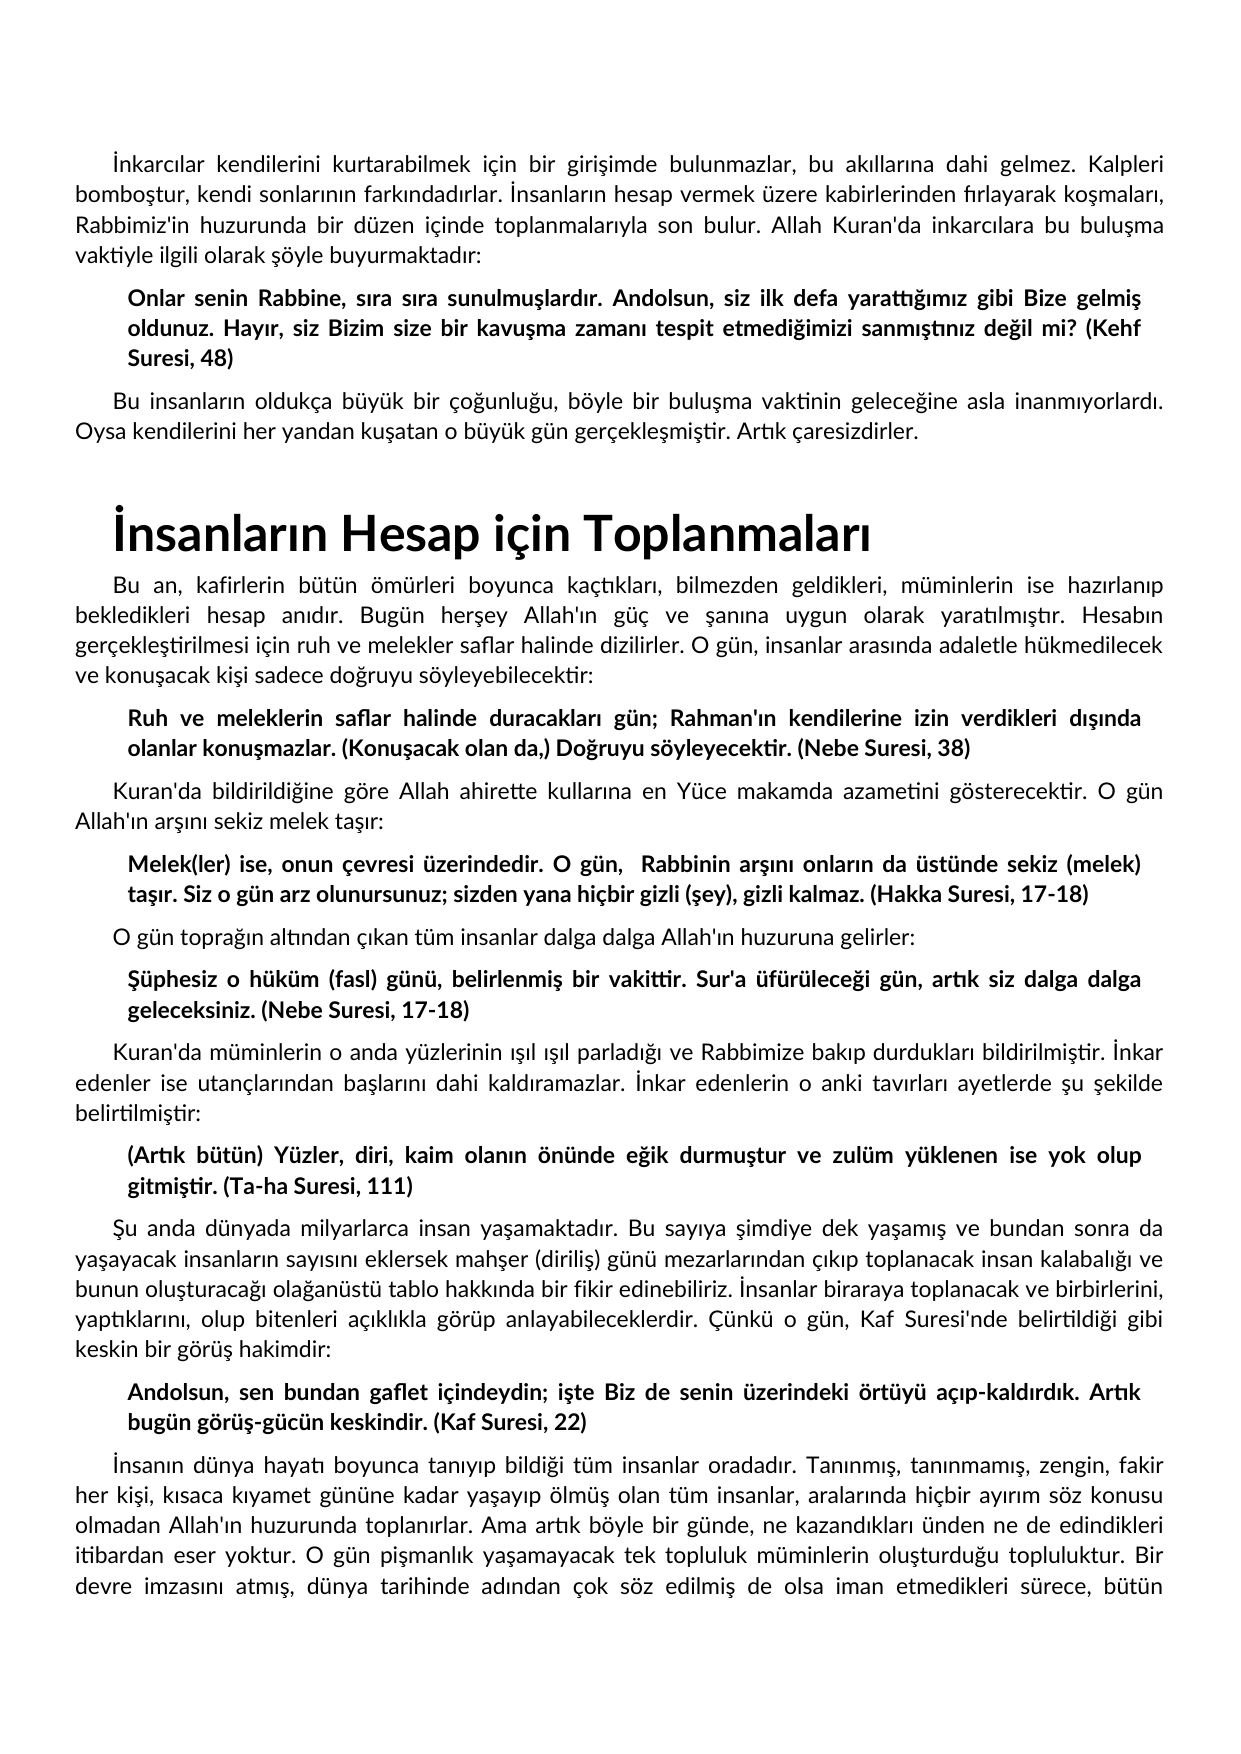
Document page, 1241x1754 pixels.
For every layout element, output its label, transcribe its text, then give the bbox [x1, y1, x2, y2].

text Şu anda dünyada milyarlarca insan yaşamaktadır. Bu sayıya şimdiye dek yaşamış ve bundan sonra da yaşayacak insanların sayısını eklersek mahşer (diriliş) günü mezarlarından çıkıp toplanacak insan kalabalığı ve bunun oluşturacağı olağanüstü tablo hakkında bir fikir edinebiliriz. İnsanlar biraraya toplanacak ve birbirlerini, yaptıklarını, olup bitenleri açıklıkla görüp anlayabileceklerdir. Çünkü o gün, Kaf Suresi'nde belirtildiği gibi keskin bir görüş hakimdir: [75, 1214, 1165, 1362]
text Kuran'da müminlerin o anda yüzlerinin ışıl ışıl parladığı ve Rabbimize bakıp durdukları bildirilmiştir. İnkar edenler ise utançlarından başlarını dahi kaldıramazlar. İnkar edenlerin o anki tavırları ayetlerde şu şekilde belirtilmiştir: [75, 1038, 1165, 1126]
text Melek(ler) ise, onun çevresi üzerindedir. O gün, Rabbinin arşını onların da üstünde sekiz (melek) taşır. Siz o gün arz olunursunuz; sizden yana hiçbir gizli (şey), gizli kalmaz. (Hakka Suresi, 17-18) [127, 849, 1143, 907]
text Andolsun, sen bundan gaflet içindeydin; işte Biz de senin üzerindeki örtüyü açıp-kaldırdık. Artık bugün görüş-gücün keskindir. (Kaf Suresi, 22) [127, 1378, 1143, 1435]
text Onlar senin Rabbine, sıra sıra sunulmuşlardır. Andolsun, siz ilk defa yarattığımız gibi Bize gelmiş oldunuz. Hayır, siz Bizim size bir kavuşma zamanı tespit etmediğimizi sanmıştınız değil mi? (Kehf Suresi, 48) [127, 283, 1143, 371]
text Kuran'da bildirildiğine göre Allah ahirette kullarına en Yüce makamda azametini gösterecektir. O gün Allah'ın arşını sekiz melek taşır: [75, 777, 1165, 834]
text Şüphesiz o hüküm (fasl) günü, belirlenmiş bir vakittir. Sur'a üfürüleceği gün, artık siz dalga dalga geleceksiniz. (Nebe Suresi, 17-18) [127, 965, 1143, 1023]
text Ruh ve meleklerin saflar halinde duracakları gün; Rahman'ın kendilerine izin verdikleri dışında olanlar konuşmazlar. (Konuşacak olan da,) Doğruyu söyleyecektir. (Nebe Suresi, 38) [127, 704, 1143, 761]
text Bu insanların oldukça büyük bir çoğunluğu, böyle bir buluşma vaktinin geleceğine asla inanmıyorlardı. Oysa kendilerini her yandan kuşatan o büyük gün gerçekleşmiştir. Artık çaresizdirler. [75, 386, 1165, 444]
text O gün toprağın altından çıkan tüm insanlar dalga dalga Allah'ın huzuruna gelirler: [75, 922, 1165, 950]
text İnkarcılar kendilerini kurtarabilmek için bir girişimde bulunmazlar, bu akıllarına dahi gelmez. Kalpleri bomboştur, kendi sonlarının farkındadırlar. İnsanların hesap vermek üzere kabirlerinden fırlayarak koşmaları, Rabbimiz'in huzurunda bir düzen içinde toplanmalarıyla son bulur. Allah Kuran'da inkarcılara bu buluşma vaktiyle ilgili olarak şöyle buyurmaktadır: [75, 150, 1165, 268]
text İnsanın dünya hayatı boyunca tanıyıp bildiği tüm insanlar oradadır. Tanınmış, tanınmamış, zengin, fakir her kişi, kısaca kıyamet gününe kadar yaşayıp ölmüş olan tüm insanlar, aralarında hiçbir ayırım söz konusu olmadan Allah'ın huzurunda toplanırlar. Ama artık böyle bir günde, ne kazandıkları ünden ne de edindikleri itibardan eser yoktur. O gün pişmanlık yaşamayacak tek topluluk müminlerin oluşturduğu topluluktur. Bir devre imzasını atmış, dünya tarihinde adından çok söz edilmiş de olsa iman etmedikleri sürece, bütün [75, 1451, 1165, 1599]
subtitle İnsanların Hesap için Toplanmaları [112, 502, 1165, 562]
text (Artık bütün) Yüzler, diri, kaim olanın önünde eğik durmuştur ve zulüm yüklenen ise yok olup gitmiştir. (Ta-ha Suresi, 111) [127, 1141, 1143, 1199]
text Bu an, kafirlerin bütün ömürleri boyunca kaçtıkları, bilmezden geldikleri, müminlerin ise hazırlanıp bekledikleri hesap anıdır. Bugün herşey Allah'ın güç ve şanına uygun olarak yaratılmıştır. Hesabın gerçekleştirilmesi için ruh ve melekler saflar halinde dizilirler. O gün, insanlar arasında adaletle hükmedilecek ve konuşacak kişi sadece doğruyu söyleyebilecektir: [75, 570, 1165, 688]
